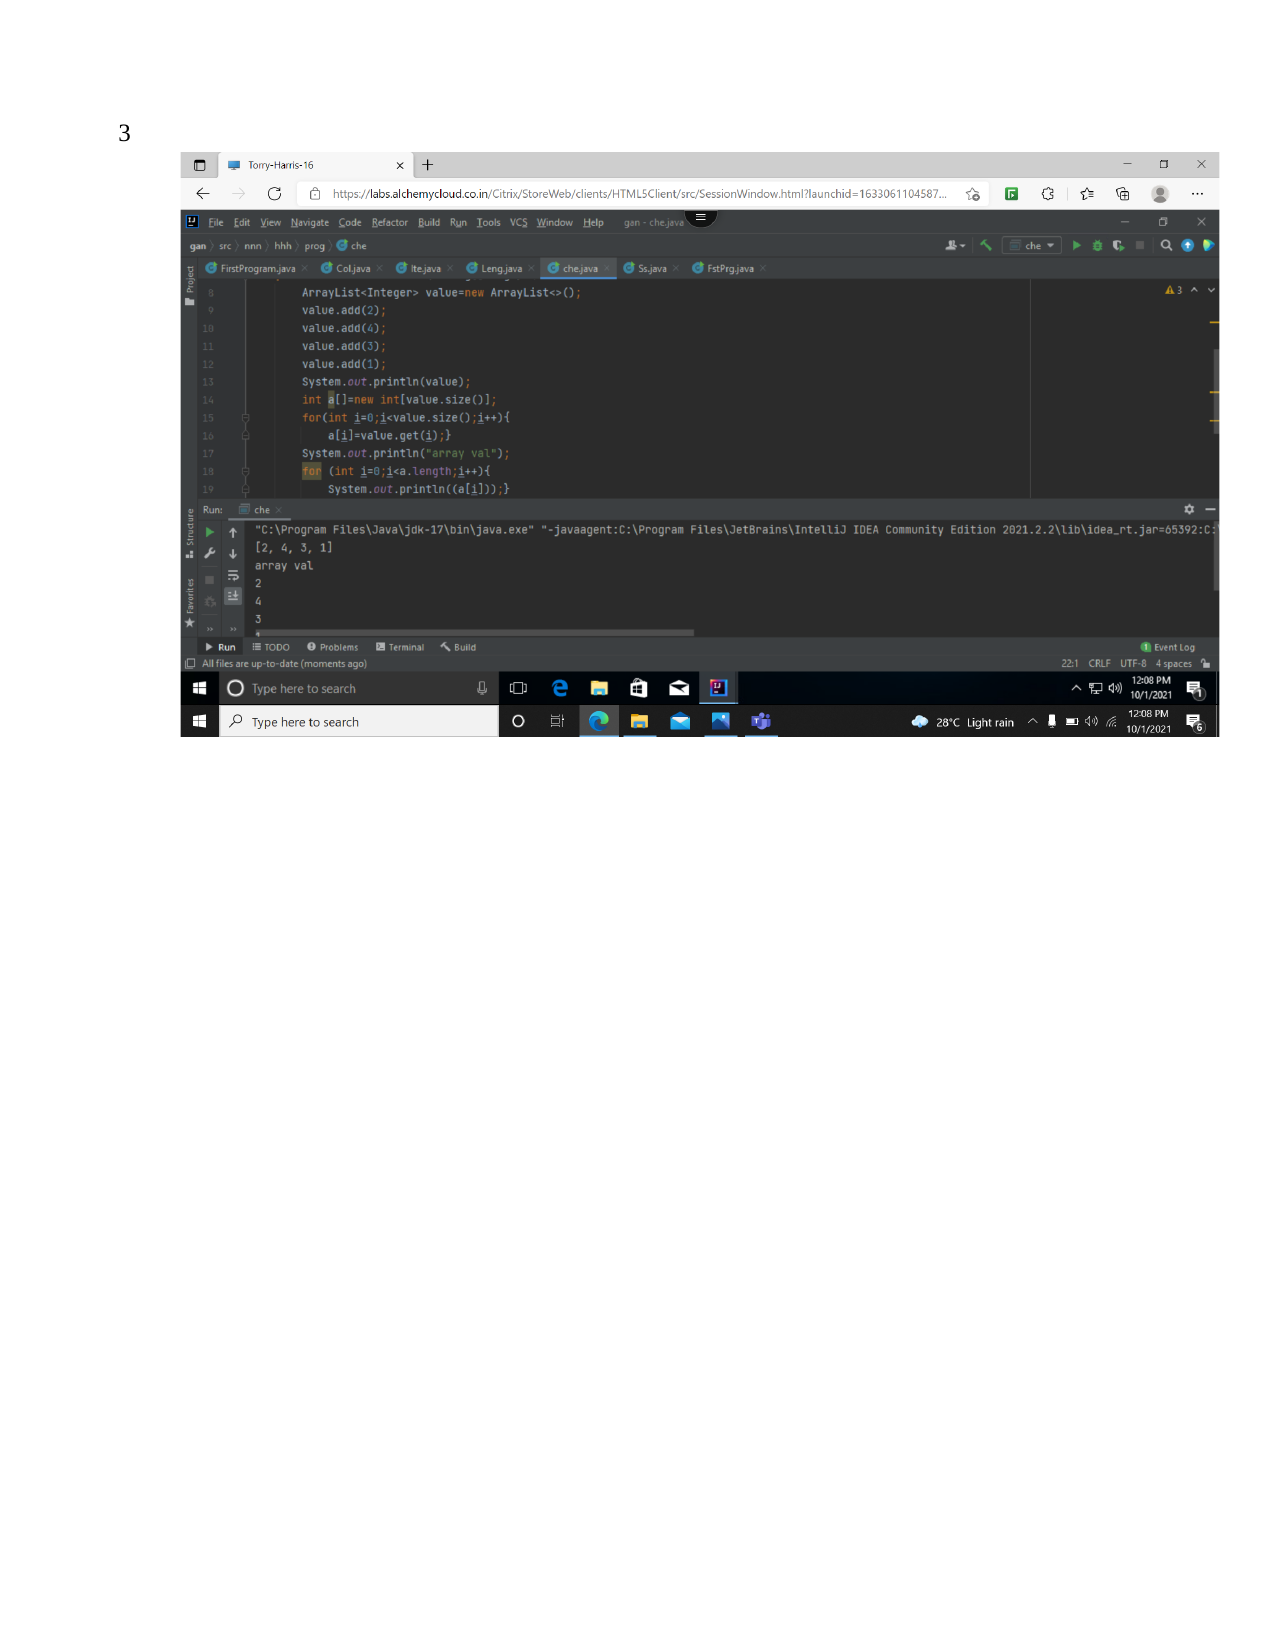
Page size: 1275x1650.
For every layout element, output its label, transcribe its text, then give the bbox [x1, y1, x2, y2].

picture [180, 152, 1220, 737]
text 3 [118, 118, 1157, 147]
